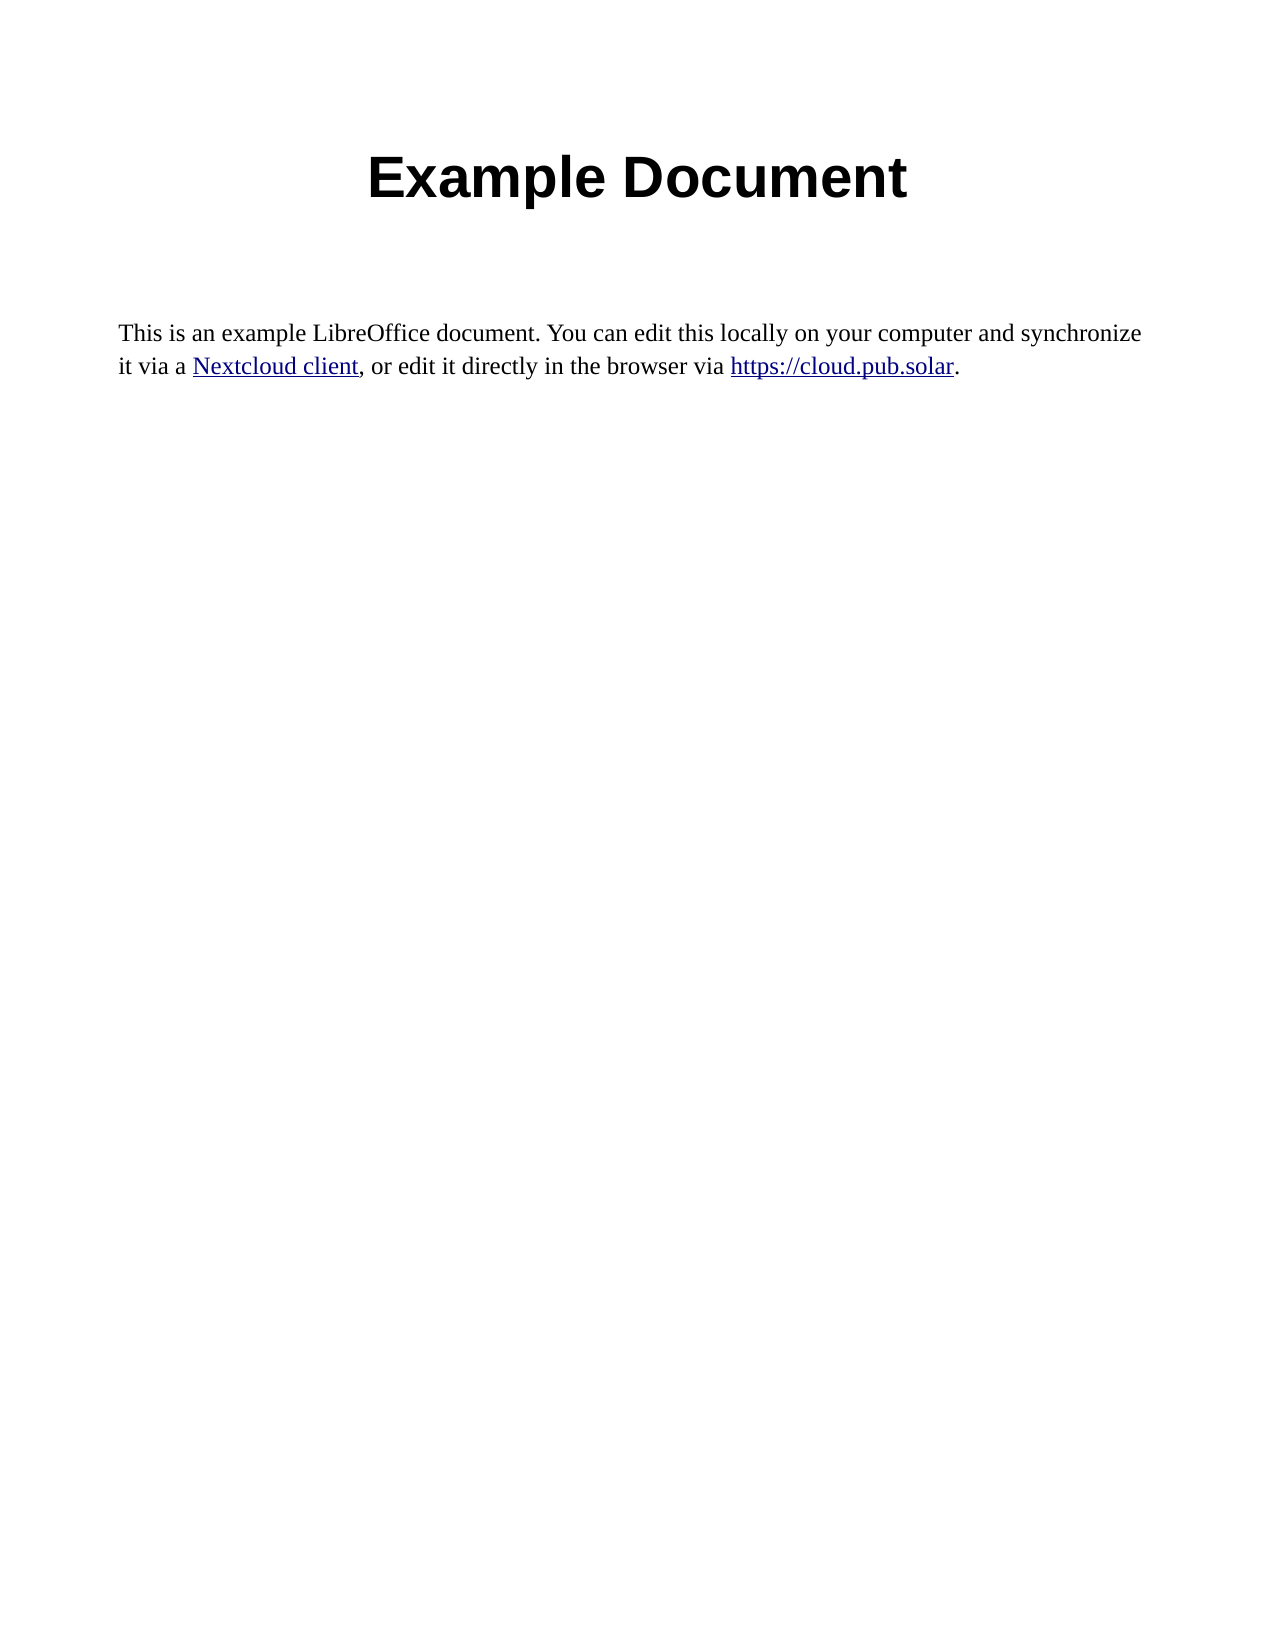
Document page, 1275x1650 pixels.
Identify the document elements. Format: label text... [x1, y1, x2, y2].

text This is an example LibreOffice document. You can edit this locally on your computer and synchronize it via a Nextcloud client, or edit it directly in the browser via https://cloud.pub.solar. [118, 318, 1157, 380]
title Example Document [118, 143, 1157, 210]
